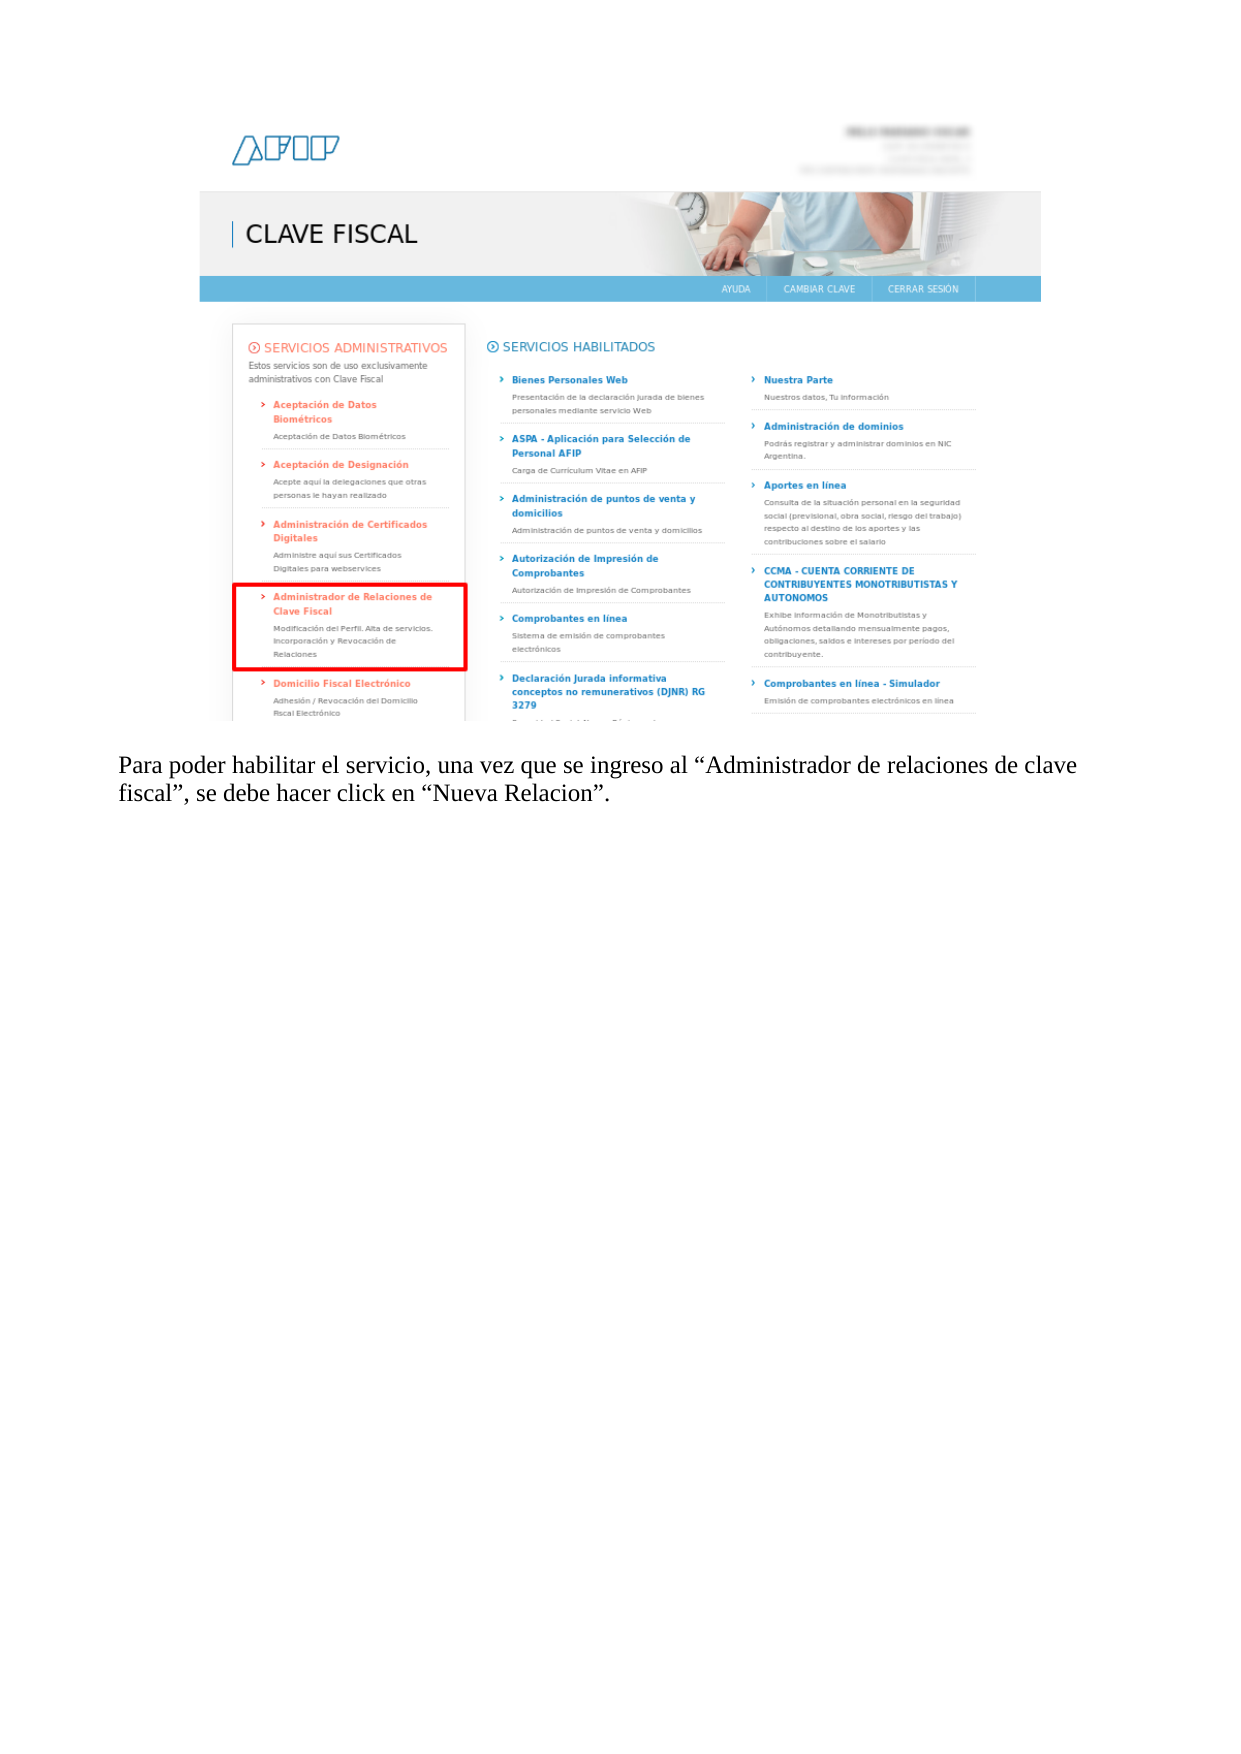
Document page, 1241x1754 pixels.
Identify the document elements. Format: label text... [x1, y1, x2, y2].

picture [199, 118, 1041, 721]
text Para poder habilitar el servicio, una vez que se ingreso al “Administrador de relaciones de clave fiscal”, se debe hacer click en “Nueva Relacion”. [118, 750, 1122, 807]
